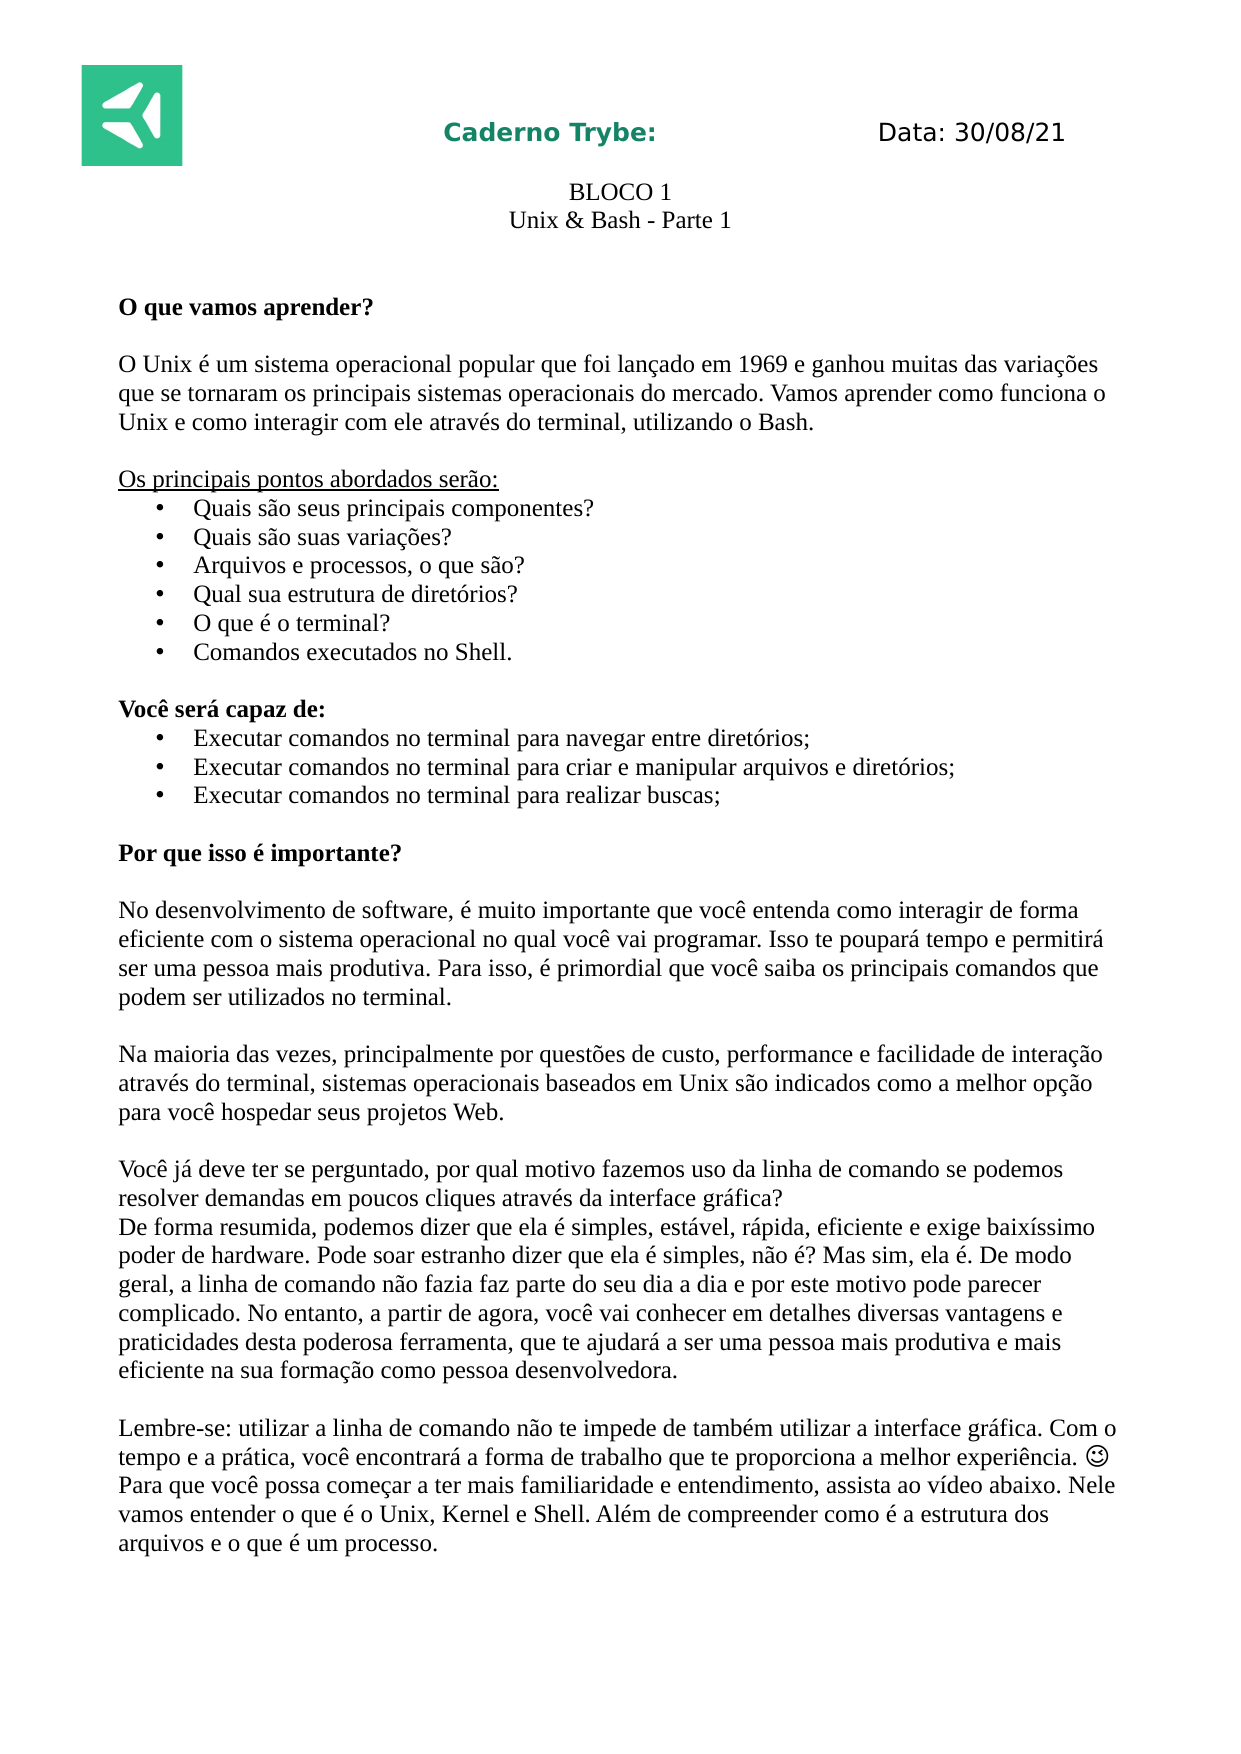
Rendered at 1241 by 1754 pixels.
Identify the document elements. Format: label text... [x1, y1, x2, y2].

text BLOCO 1 [118, 177, 1122, 206]
text Lembre-se: utilizar a linha de comando não te impede de também utilizar a interface gráfica. Com o tempo e a prática, você encontrará a forma de trabalho que te proporciona a melhor experiência. 😉 [118, 1413, 1122, 1471]
list Executar comandos no terminal para navegar entre diretórios; [156, 723, 1122, 752]
list Executar comandos no terminal para realizar buscas; [156, 781, 1122, 809]
list Quais são suas variações? [156, 522, 1122, 551]
list Executar comandos no terminal para criar e manipular arquivos e diretórios; [156, 752, 1122, 781]
list Comandos executados no Shell. [156, 637, 1122, 666]
text Por que isso é importante? [118, 838, 1122, 867]
list Qual sua estrutura de diretórios? [156, 579, 1122, 608]
text Unix & Bash - Parte 1 [118, 206, 1122, 234]
list Quais são seus principais componentes? [156, 493, 1122, 522]
text Na maioria das vezes, principalmente por questões de custo, performance e facilidade de interação através do terminal, sistemas operacionais baseados em Unix são indicados como a melhor opção para você hospedar seus projetos Web. [118, 1039, 1122, 1126]
text O que vamos aprender? [118, 292, 1122, 321]
text Você já deve ter se perguntado, por qual motivo fazemos uso da linha de comando se podemos resolver demandas em poucos cliques através da interface gráfica? [118, 1154, 1122, 1212]
text Para que você possa começar a ter mais familiaridade e entendimento, assista ao vídeo abaixo. Nele vamos entender o que é o Unix, Kernel e Shell. Além de compreender como é a estrutura dos arquivos e o que é um processo. [118, 1471, 1122, 1557]
text Os principais pontos abordados serão: [118, 464, 1122, 493]
text De forma resumida, podemos dizer que ela é simples, estável, rápida, eficiente e exige baixíssimo poder de hardware. Pode soar estranho dizer que ela é simples, não é? Mas sim, ela é. De modo geral, a linha de comando não fazia faz parte do seu dia a dia e por este motivo pode parecer complicado. No entanto, a partir de agora, você vai conhecer em detalhes diversas vantagens e praticidades desta poderosa ferramenta, que te ajudará a ser uma pessoa mais produtiva e mais eficiente na sua formação como pessoa desenvolvedora. [118, 1212, 1122, 1384]
text Você será capaz de: [118, 694, 1122, 723]
list O que é o terminal? [156, 608, 1122, 637]
list Arquivos e processos, o que são? [156, 551, 1122, 579]
text No desenvolvimento de software, é muito importante que você entenda como interagir de forma eficiente com o sistema operacional no qual você vai programar. Isso te poupará tempo e permitirá ser uma pessoa mais produtiva. Para isso, é primordial que você saiba os principais comandos que podem ser utilizados no terminal. [118, 896, 1122, 1011]
picture [81, 65, 183, 166]
text O Unix é um sistema operacional popular que foi lançado em 1969 e ganhou muitas das variações que se tornaram os principais sistemas operacionais do mercado. Vamos aprender como funciona o Unix e como interagir com ele através do terminal, utilizando o Bash. [118, 349, 1122, 436]
